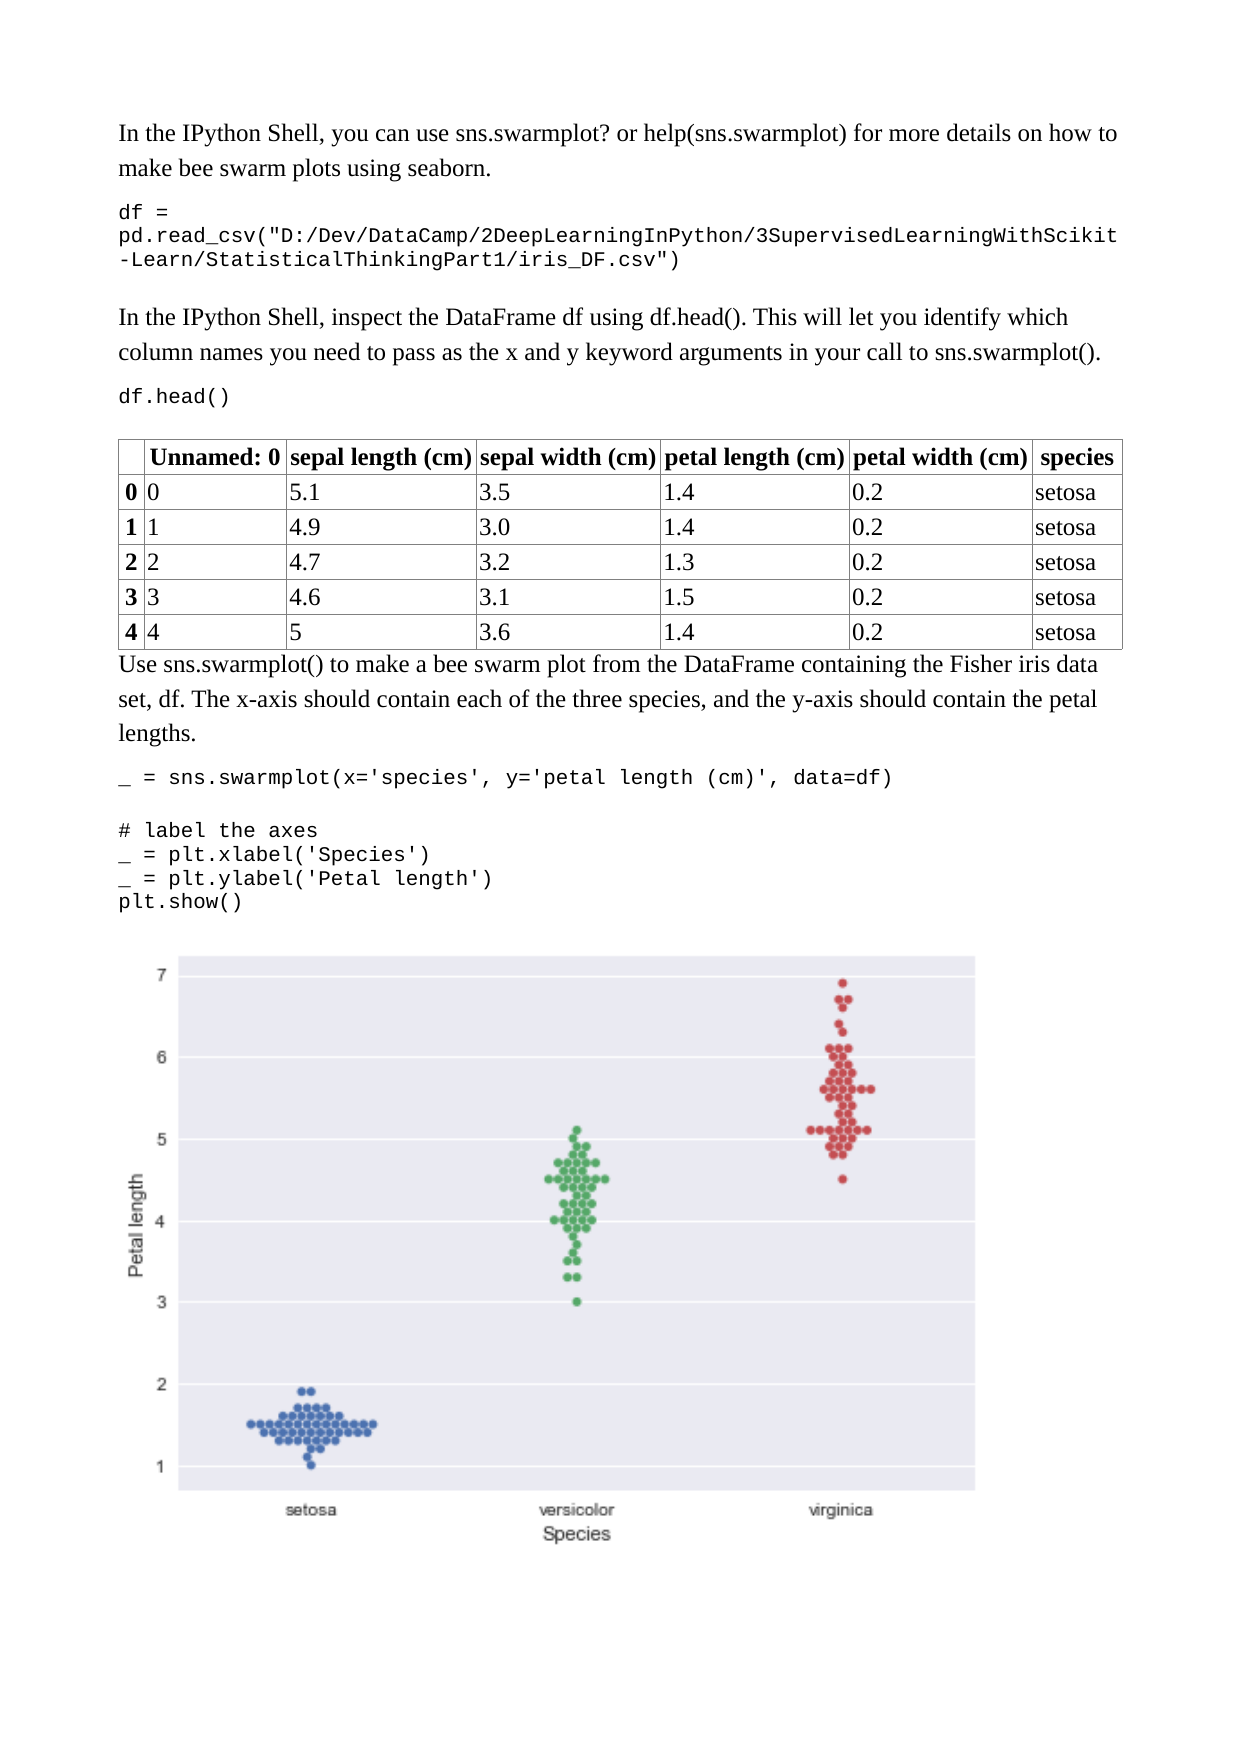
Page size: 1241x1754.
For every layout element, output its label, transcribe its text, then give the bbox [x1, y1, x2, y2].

table_cell 0.2 [850, 510, 1032, 544]
table_cell 0.2 [850, 580, 1032, 614]
table_cell 4.6 [287, 580, 476, 614]
table_cell 1.4 [661, 615, 849, 649]
table_cell 5.1 [287, 475, 476, 509]
table_cell setosa [1033, 615, 1122, 649]
table_cell 3.6 [477, 615, 660, 649]
table_header sepal width (cm) [477, 440, 660, 474]
table_cell 0.2 [850, 615, 1032, 649]
picture [118, 944, 988, 1557]
table_cell 1.3 [661, 545, 849, 579]
table_cell 4 [145, 615, 286, 649]
table_header [119, 440, 144, 474]
table_cell setosa [1033, 475, 1122, 509]
table_cell 1 [119, 510, 144, 544]
text _ = sns.swarmplot(x='species', y='petal length (cm)', data=df) [118, 767, 1122, 791]
text # label the axes [118, 820, 1122, 844]
table_cell 3.2 [477, 545, 660, 579]
table_cell 0 [145, 475, 286, 509]
text plt.show() [118, 891, 1122, 915]
table_cell setosa [1033, 580, 1122, 614]
table_cell 1.5 [661, 580, 849, 614]
table_cell 2 [119, 545, 144, 579]
table_cell 3.0 [477, 510, 660, 544]
table_cell 0.2 [850, 545, 1032, 579]
table_cell 3.1 [477, 580, 660, 614]
text df.head() [118, 386, 1122, 409]
table_cell setosa [1033, 545, 1122, 579]
table_cell 1.4 [661, 510, 849, 544]
table_cell 3.5 [477, 475, 660, 509]
text In the IPython Shell, inspect the DataFrame df using df.head(). This will let you identify which column names you need to pass as the x and y keyword arguments in your call to sns.swarmplot(). [118, 302, 1122, 365]
table_cell 2 [145, 545, 286, 579]
table_cell 3 [145, 580, 286, 614]
text _ = plt.xlabel('Species') [118, 844, 1122, 868]
table_cell 3 [119, 580, 144, 614]
table_header petal length (cm) [661, 440, 849, 474]
table_cell 0.2 [850, 475, 1032, 509]
table_cell 4 [119, 615, 144, 649]
table_cell 4.9 [287, 510, 476, 544]
table_header petal width (cm) [850, 440, 1032, 474]
table_header Unnamed: 0 [145, 440, 286, 474]
table_header species [1033, 440, 1122, 474]
table_cell 4.7 [287, 545, 476, 579]
text df = pd.read_csv("D:/Dev/DataCamp/2DeepLearningInPython/3SupervisedLearningWithScikit-Learn/StatisticalThinkingPart1/iris_DF.csv") [118, 202, 1122, 273]
table_cell 1.4 [661, 475, 849, 509]
text Use sns.swarmplot() to make a bee swarm plot from the DataFrame containing the Fisher iris data set, df. The x-axis should contain each of the three species, and the y-axis should contain the petal lengths. [118, 650, 1122, 747]
table_header sepal length (cm) [287, 440, 476, 474]
table_cell 5 [287, 615, 476, 649]
text In the IPython Shell, you can use sns.swarmplot? or help(sns.swarmplot) for more details on how to make bee swarm plots using seaborn. [118, 118, 1122, 181]
table_cell 1 [145, 510, 286, 544]
table_cell 0 [119, 475, 144, 509]
table_cell setosa [1033, 510, 1122, 544]
text _ = plt.ylabel('Petal length') [118, 868, 1122, 891]
